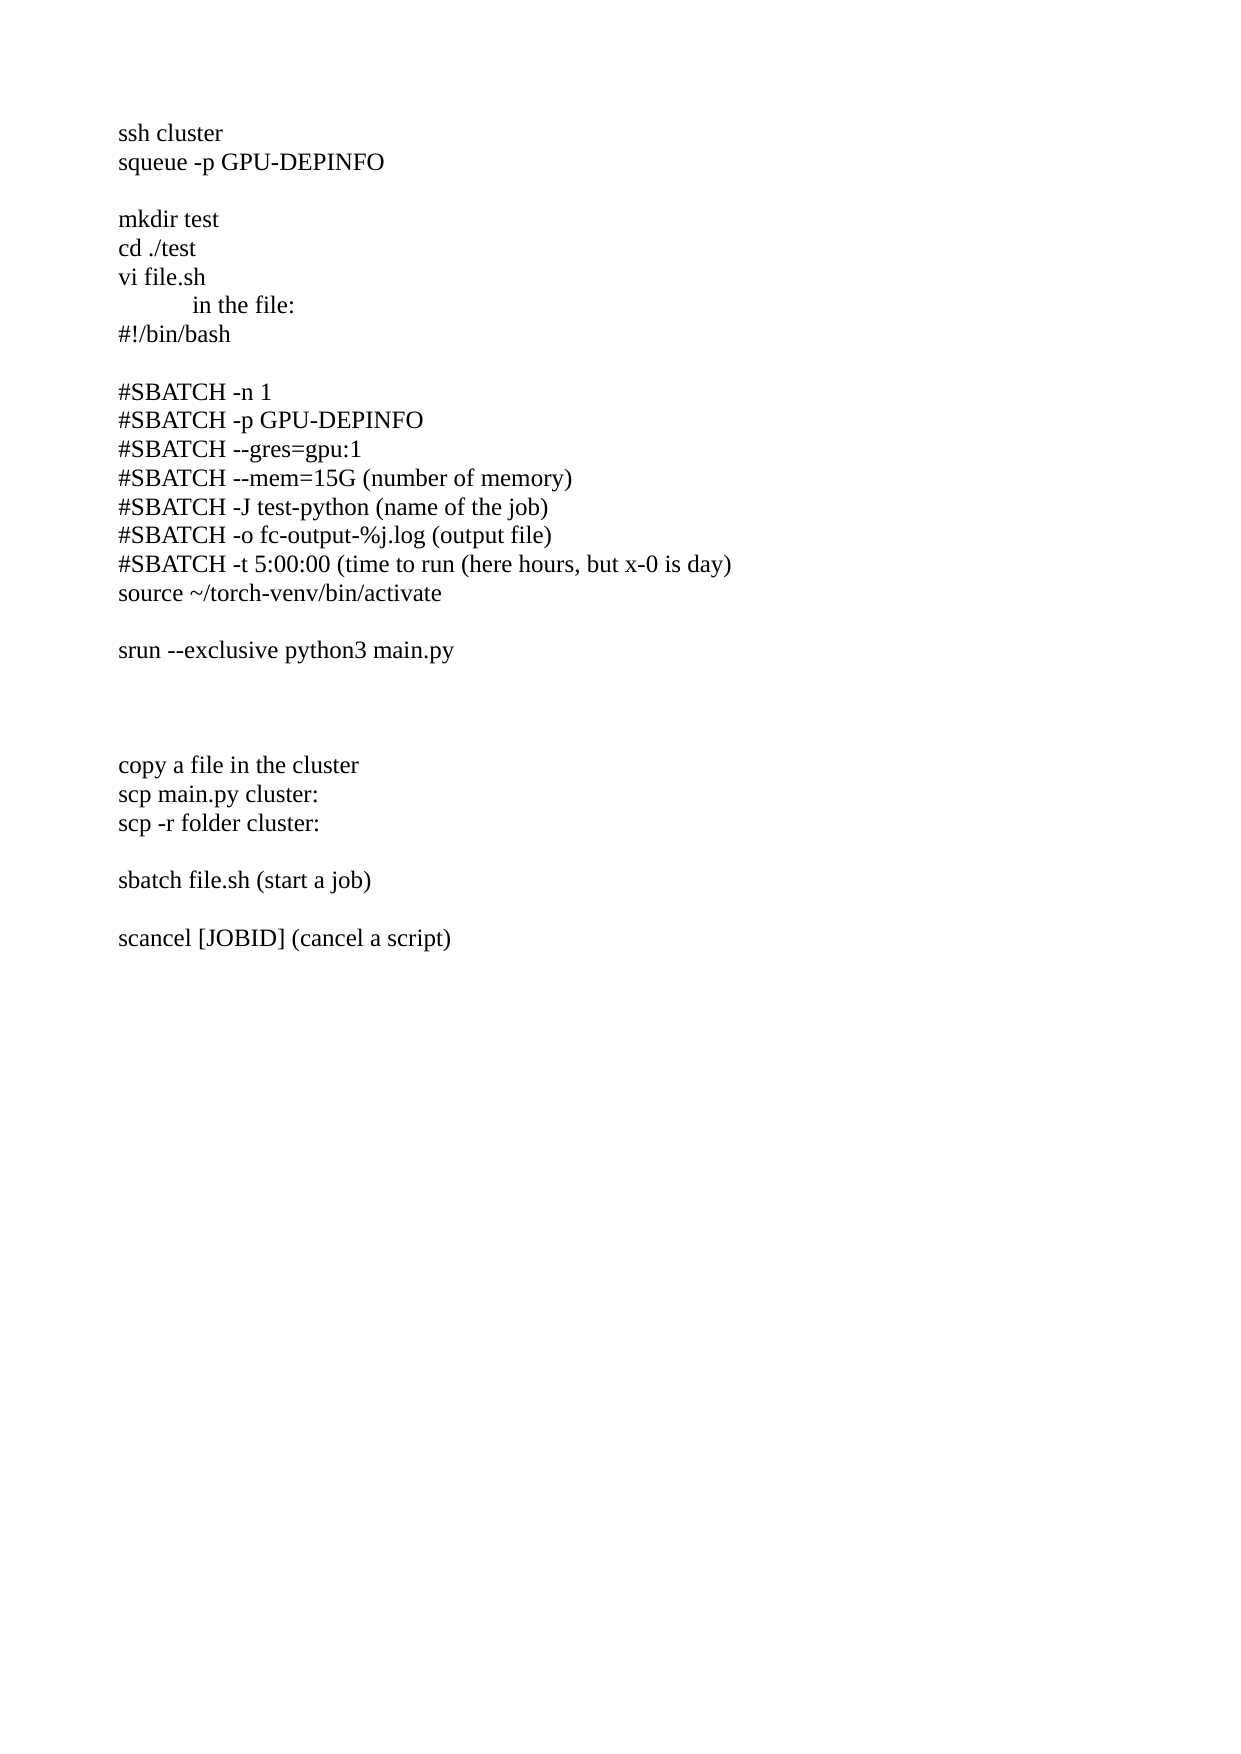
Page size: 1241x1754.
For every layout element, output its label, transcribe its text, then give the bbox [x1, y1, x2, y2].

text ssh cluster [118, 118, 1122, 147]
text cd ./test [118, 233, 1122, 262]
text srun --exclusive python3 main.py [118, 636, 1122, 664]
text #SBATCH -o fc-output-%j.log (output file) [118, 521, 1122, 549]
text squeue -p GPU-DEPINFO [118, 147, 1122, 176]
text source ~/torch-venv/bin/activate [118, 578, 1122, 607]
text scp -r folder cluster: [118, 808, 1122, 837]
text mkdir test [118, 204, 1122, 233]
text #SBATCH --gres=gpu:1 [118, 434, 1122, 463]
text copy a file in the cluster [118, 751, 1122, 779]
text #SBATCH -t 5:00:00 (time to run (here hours, but x-0 is day) [118, 549, 1122, 578]
text in the file: [118, 291, 1122, 319]
text scancel [JOBID] (cancel a script) [118, 923, 1122, 952]
text #SBATCH -J test-python (name of the job) [118, 492, 1122, 521]
text #SBATCH -n 1 [118, 377, 1122, 406]
text #!/bin/bash [118, 319, 1122, 348]
text scp main.py cluster: [118, 779, 1122, 808]
text #SBATCH --mem=15G (number of memory) [118, 463, 1122, 492]
text vi file.sh [118, 262, 1122, 291]
text #SBATCH -p GPU-DEPINFO [118, 406, 1122, 434]
text sbatch file.sh (start a job) [118, 866, 1122, 894]
